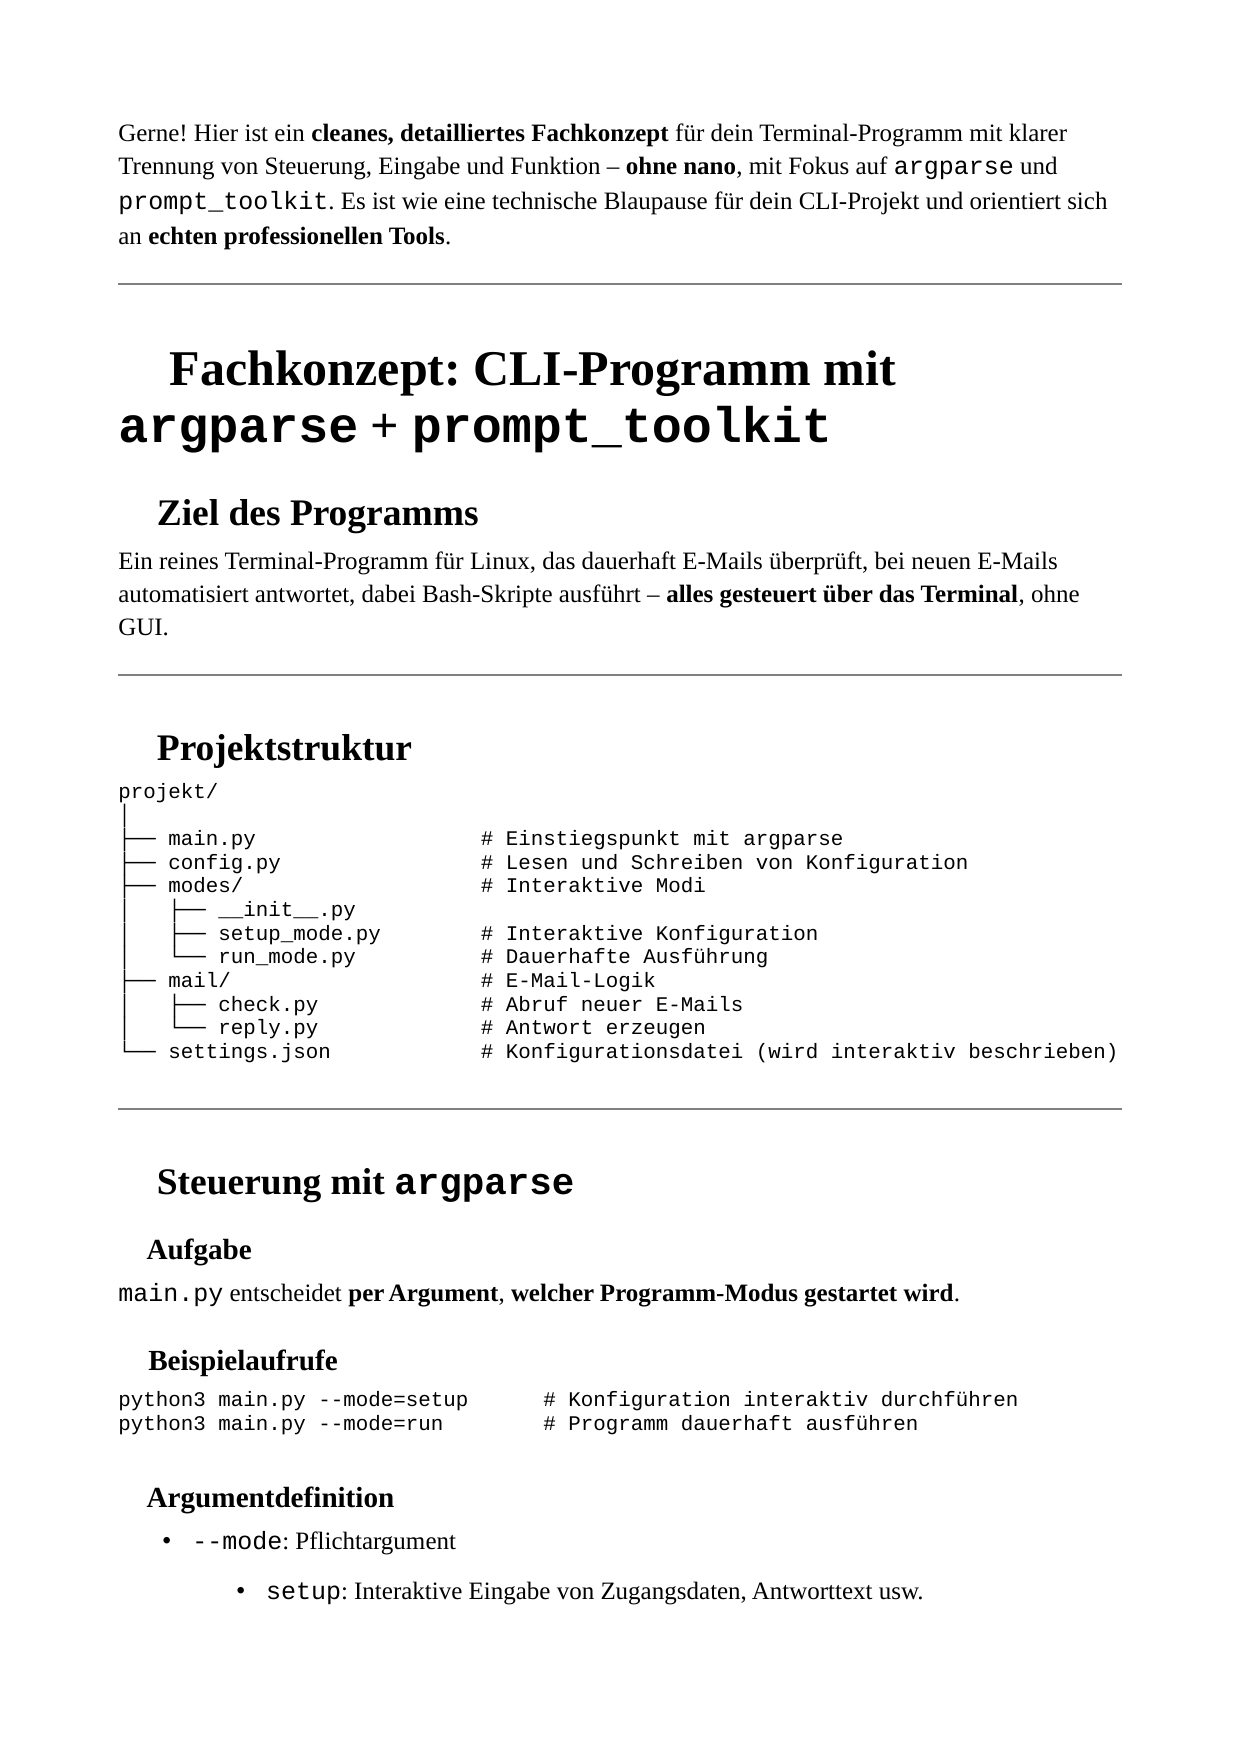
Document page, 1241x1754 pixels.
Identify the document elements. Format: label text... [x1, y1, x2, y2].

text └── settings.json # Konfigurationsdatei (wird interaktiv beschrieben) [118, 1041, 1122, 1064]
text projekt/ [118, 781, 1122, 804]
text ├── main.py # Einstiegspunkt mit argparse [118, 828, 1122, 852]
text │ ├── setup_mode.py # Interaktive Konfiguration [125, 923, 174, 946]
subtitle 🔹 Beispielaufrufe [118, 1343, 1122, 1377]
text │ └── reply.py # Antwort erzeugen [118, 1017, 1122, 1041]
list setup: Interaktive Eingabe von Zugangsdaten, Antworttext usw. [236, 1576, 1122, 1607]
subtitle 🧭 Steuerung mit argparse [118, 1159, 1122, 1205]
text │ ├── __init__.py [118, 899, 1122, 923]
subtitle 📁 Projektstruktur [118, 725, 1122, 768]
subtitle 🔹 Argumentdefinition [118, 1480, 1122, 1514]
text Ein reines Terminal-Programm für Linux, das dauerhaft E-Mails überprüft, bei neuen E-Mails automatisiert antwortet, dabei Bash-Skripte ausführt – alles gesteuert über das Terminal, ohne GUI. [118, 546, 1122, 641]
text main.py entscheidet per Argument, welcher Programm-Modus gestartet wird. [118, 1278, 1122, 1309]
text │ [118, 804, 1122, 828]
text ├── config.py # Lesen und Schreiben von Konfiguration [125, 852, 1122, 875]
list --mode: Pflichtargument [162, 1526, 1122, 1557]
subtitle 🔹 Aufgabe [118, 1232, 1122, 1266]
text python3 main.py --mode=setup # Konfiguration interaktiv durchführen [118, 1389, 1122, 1413]
subtitle 🔷 Ziel des Programms [118, 491, 1122, 534]
text python3 main.py --mode=run # Programm dauerhaft ausführen [118, 1413, 1122, 1436]
subtitle 🧩 Fachkonzept: CLI-Programm mit argparse + prompt_toolkit [118, 338, 1122, 457]
text Gerne! Hier ist ein cleanes, detailliertes Fachkonzept für dein Terminal-Programm mit klarer Trennung von Steuerung, Eingabe und Funktion – ohne nano, mit Fokus auf argparse und prompt_toolkit. Es ist wie eine technische Blaupause für dein CLI-Projekt und orientiert sich an echten professionellen Tools. [118, 118, 1122, 250]
text │ └── run_mode.py # Dauerhafte Ausführung [118, 946, 1122, 970]
text │ ├── check.py # Abruf neuer E-Mails [118, 993, 1122, 1017]
text │ ├── setup_mode.py # Interaktive Konfiguration [175, 923, 1122, 946]
text ├── mail/ # E-Mail-Logik [125, 970, 1122, 993]
text ├── modes/ # Interaktive Modi [118, 875, 1122, 899]
